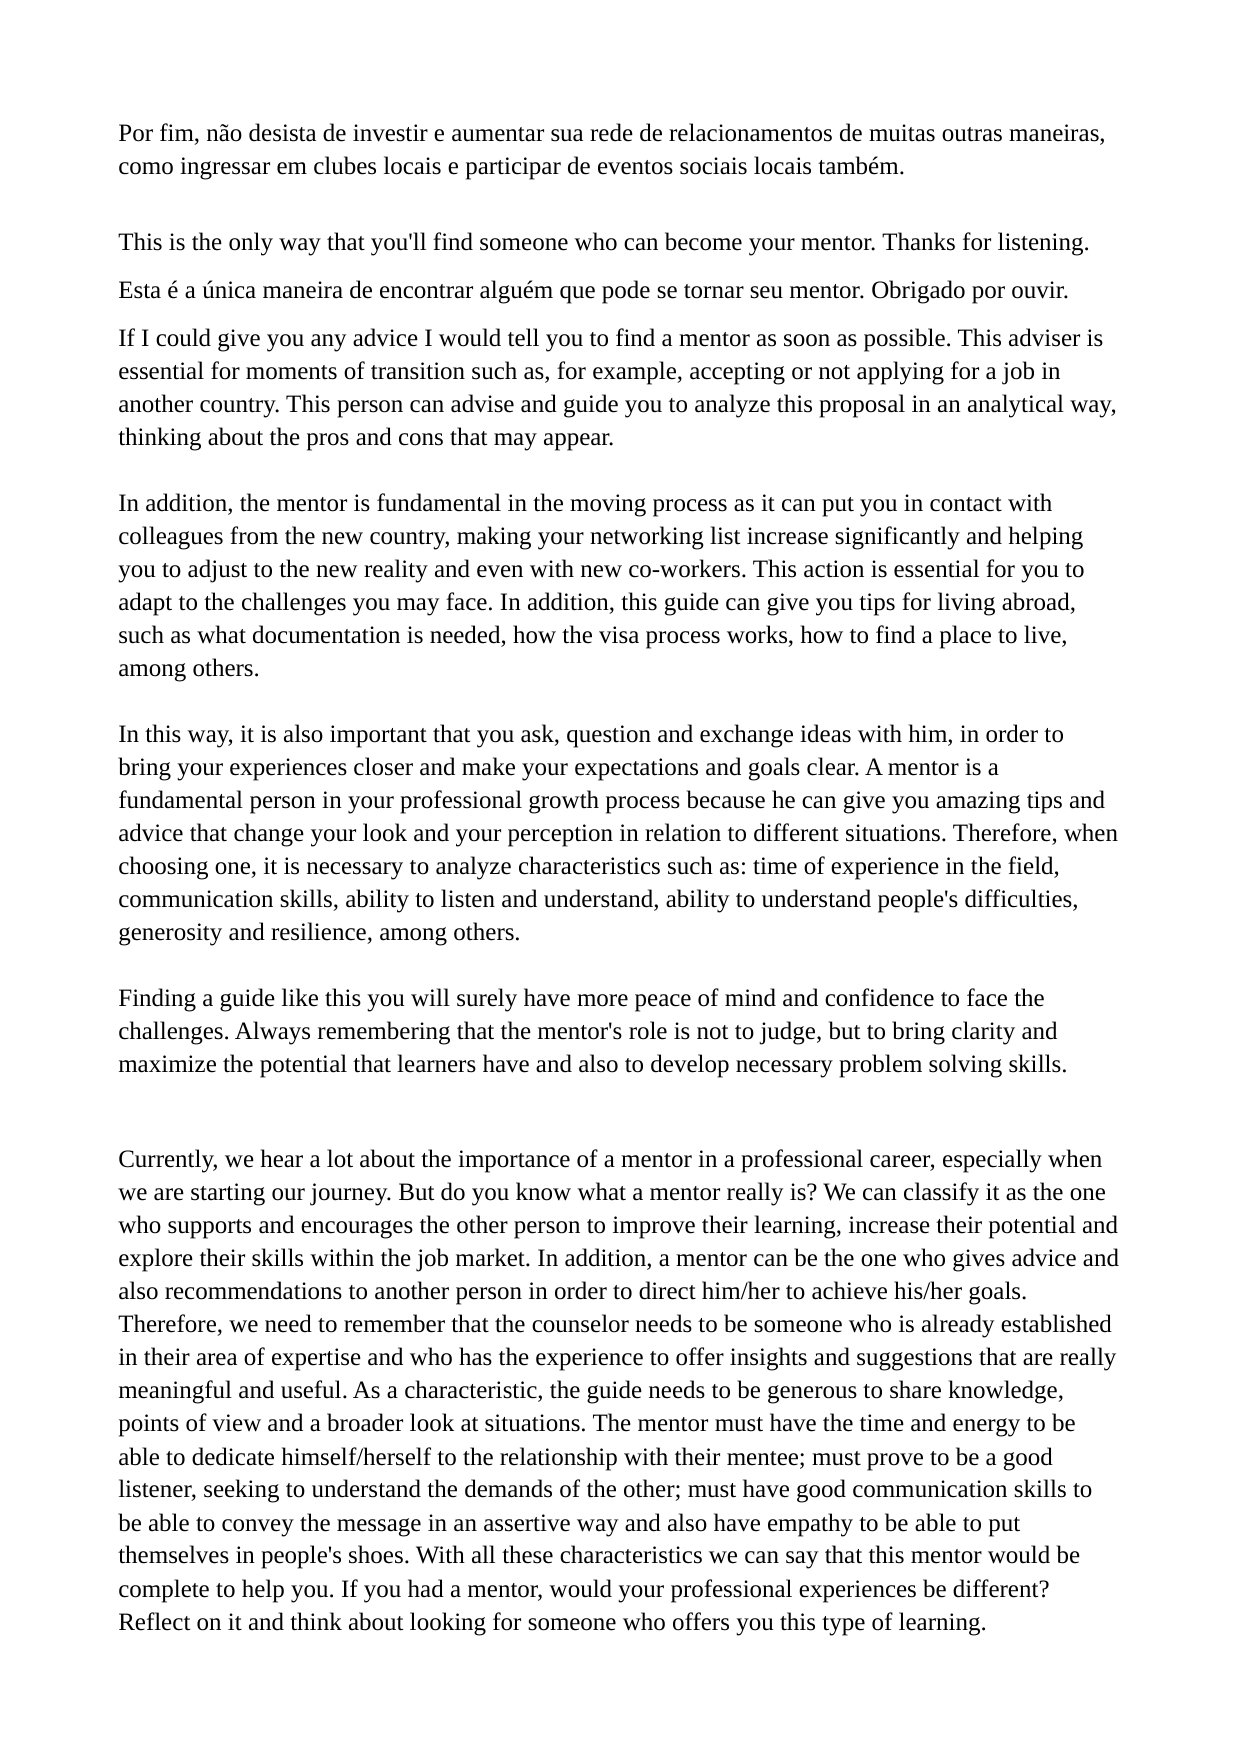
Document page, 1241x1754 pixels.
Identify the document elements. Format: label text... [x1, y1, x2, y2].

text Esta é a única maneira de encontrar alguém que pode se tornar seu mentor. Obrigado por ouvir. [118, 275, 1122, 304]
text Currently, we hear a lot about the importance of a mentor in a professional career, especially when we are starting our journey. But do you know what a mentor really is? We can classify it as the one who supports and encourages the other person to improve their learning, increase their potential and explore their skills within the job market. In addition, a mentor can be the one who gives advice and also recommendations to another person in order to direct him/her to achieve his/her goals. Therefore, we need to remember that the counselor needs to be someone who is already established in their area of ​​expertise and who has the experience to offer insights and suggestions that are really meaningful and useful. As a characteristic, the guide needs to be generous to share knowledge, points of view and a broader look at situations. The mentor must have the time and energy to be able to dedicate himself/herself to the relationship with their mentee; must prove to be a good listener, seeking to understand the demands of the other; must have good communication skills to be able to convey the message in an assertive way and also have empathy to be able to put themselves in people's shoes. With all these characteristics we can say that this mentor would be complete to help you. If you had a mentor, would your professional experiences be different? Reflect on it and think about looking for someone who offers you this type of learning. [118, 1144, 1122, 1635]
text This is the only way that you'll find someone who can become your mentor. Thanks for listening. [118, 227, 1122, 256]
text If I could give you any advice I would tell you to find a mentor as soon as possible. This adviser is essential for moments of transition such as, for example, accepting or not applying for a job in another country. This person can advise and guide you to analyze this proposal in an analytical way, thinking about the pros and cons that may appear. In addition, the mentor is fundamental in the moving process as it can put you in contact with colleagues from the new country, making your networking list increase significantly and helping you to adjust to the new reality and even with new co-workers. This action is essential for you to adapt to the challenges you may face. In addition, this guide can give you tips for living abroad, such as what documentation is needed, how the visa process works, how to find a place to live, among others. In this way, it is also important that you ask, question and exchange ideas with him, in order to bring your experiences closer and make your expectations and goals clear. A mentor is a fundamental person in your professional growth process because he can give you amazing tips and advice that change your look and your perception in relation to different situations. Therefore, when choosing one, it is necessary to analyze characteristics such as: time of experience in the field, communication skills, ability to listen and understand, ability to understand people's difficulties, generosity and resilience, among others. Finding a guide like this you will surely have more peace of mind and confidence to face the challenges. Always remembering that the mentor's role is not to judge, but to bring clarity and maximize the potential that learners have and also to develop necessary problem solving skills. [118, 323, 1122, 1078]
text Por fim, não desista de investir e aumentar sua rede de relacionamentos de muitas outras maneiras, como ingressar em clubes locais e participar de eventos sociais locais também. [118, 118, 1122, 180]
